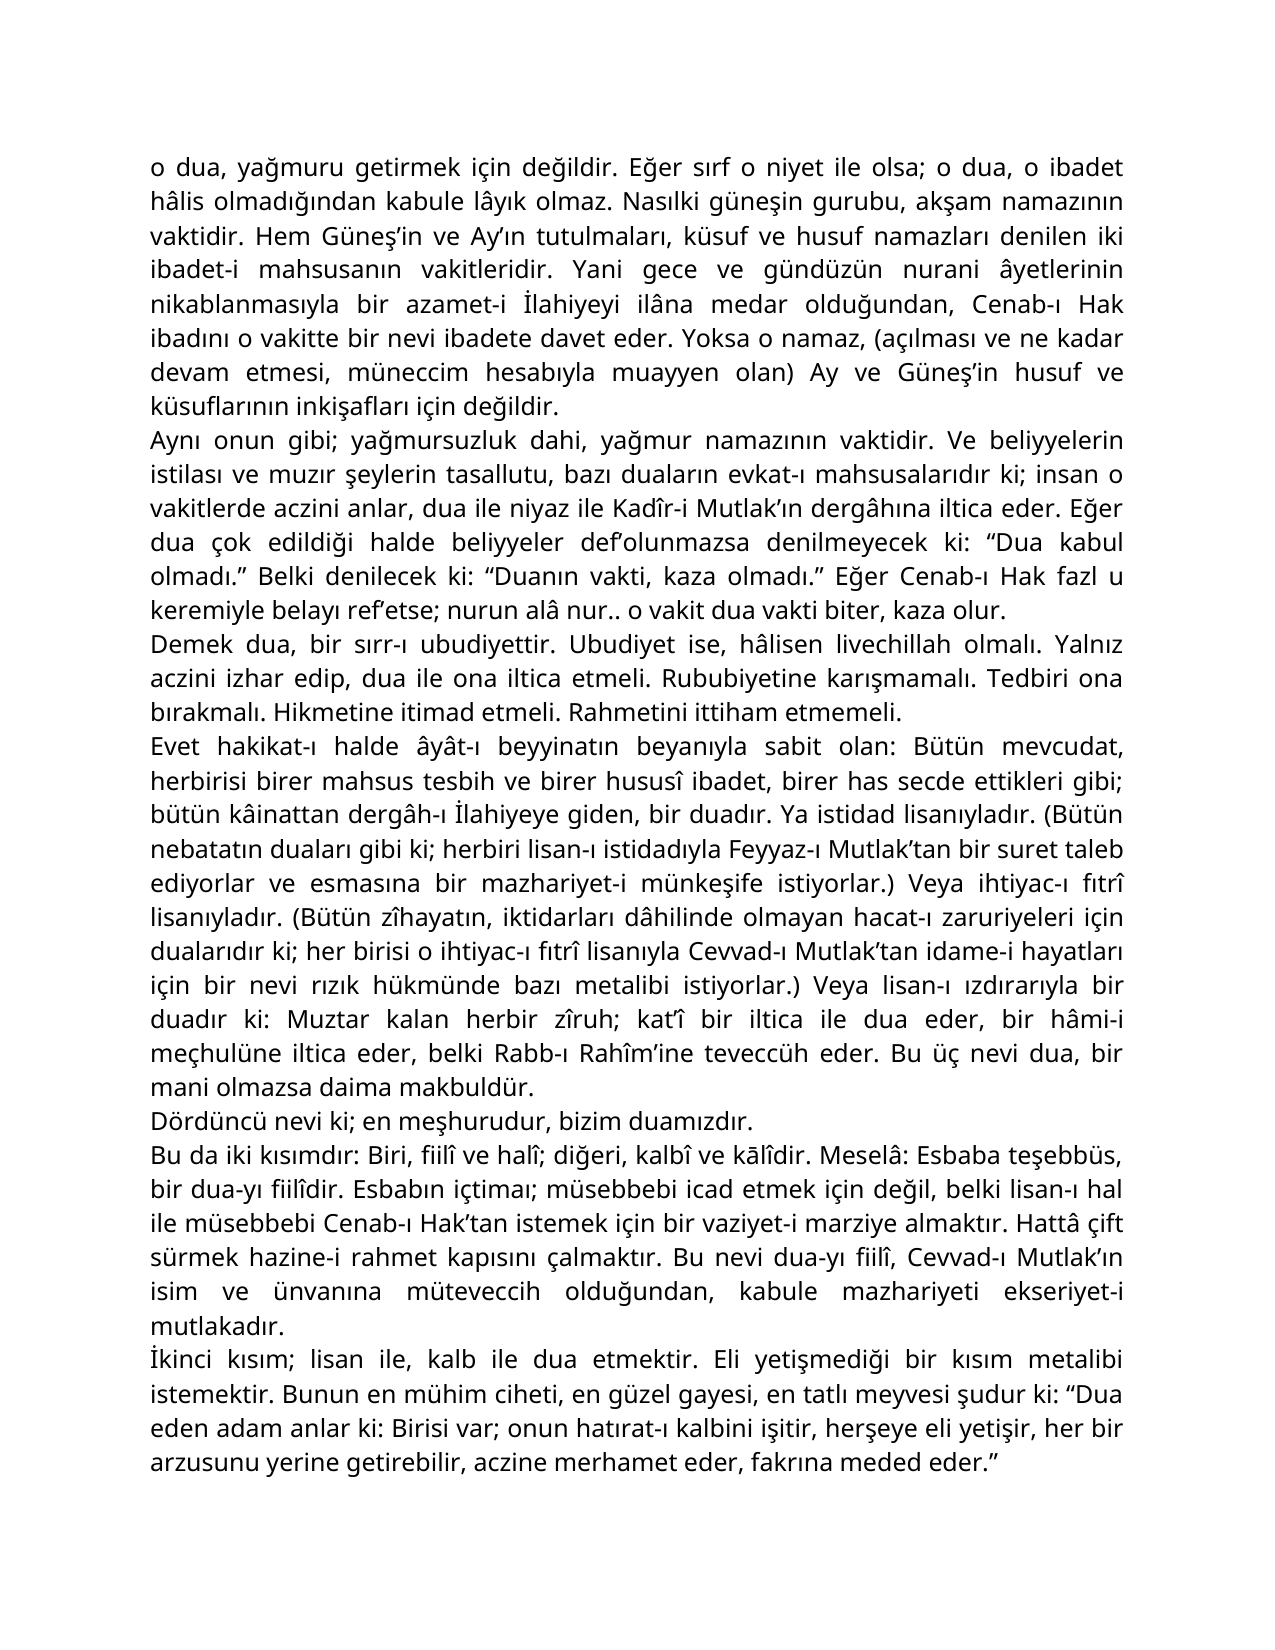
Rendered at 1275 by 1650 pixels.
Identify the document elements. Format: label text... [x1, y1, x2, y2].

text o dua, yağmuru getirmek için değildir. Eğer sırf o niyet ile olsa; o dua, o ibadet hâlis olmadığından kabule lâyık olmaz. Nasılki güneşin gurubu, akşam namazının vaktidir. Hem Güneş’in ve Ay’ın tutulmaları, küsuf ve husuf namazları denilen iki ibadet-i mahsusanın vakitleridir. Yani gece ve gündüzün nurani âyetlerinin nikablanmasıyla bir azamet-i İlahiyeyi ilâna medar olduğundan, Cenab-ı Hak ibadını o vakitte bir nevi ibadete davet eder. Yoksa o namaz, (açılması ve ne kadar devam etmesi, müneccim hesabıyla muayyen olan) Ay ve Güneş’in husuf ve küsuflarının inkişafları için değildir. [150, 150, 1125, 422]
text Dördüncü nevi ki; en meşhurudur, bizim duamızdır. [150, 1104, 1125, 1138]
text Evet hakikat-ı halde âyât-ı beyyinatın beyanıyla sabit olan: Bütün mevcudat, herbirisi birer mahsus tesbih ve birer hususî ibadet, birer has secde ettikleri gibi; bütün kâinattan dergâh-ı İlahiyeye giden, bir duadır. Ya istidad lisanıyladır. (Bütün nebatatın duaları gibi ki; herbiri lisan-ı istidadıyla Feyyaz-ı Mutlak’tan bir suret taleb ediyorlar ve esmasına bir mazhariyet-i münkeşife istiyorlar.) Veya ihtiyac-ı fıtrî lisanıyladır. (Bütün zîhayatın, iktidarları dâhilinde olmayan hacat-ı zaruriyeleri için dualarıdır ki; her birisi o ihtiyac-ı fıtrî lisanıyla Cevvad-ı Mutlak’tan idame-i hayatları için bir nevi rızık hükmünde bazı metalibi istiyorlar.) Veya lisan-ı ızdırarıyla bir duadır ki: Muztar kalan herbir zîruh; kat’î bir iltica ile dua eder, bir hâmi-i meçhulüne iltica eder, belki Rabb-ı Rahîm’ine teveccüh eder. Bu üç nevi dua, bir mani olmazsa daima makbuldür. [150, 729, 1125, 1104]
text İkinci kısım; lisan ile, kalb ile dua etmektir. Eli yetişmediği bir kısım metalibi istemektir. Bunun en mühim ciheti, en güzel gayesi, en tatlı meyvesi şudur ki: “Dua eden adam anlar ki: Birisi var; onun hatırat-ı kalbini işitir, herşeye eli yetişir, her bir arzusunu yerine getirebilir, aczine merhamet eder, fakrına meded eder.” [150, 1342, 1125, 1478]
text Demek dua, bir sırr-ı ubudiyettir. Ubudiyet ise, hâlisen livechillah olmalı. Yalnız aczini izhar edip, dua ile ona iltica etmeli. Rububiyetine karışmamalı. Tedbiri ona bırakmalı. Hikmetine itimad etmeli. Rahmetini ittiham etmemeli. [150, 627, 1125, 729]
text Aynı onun gibi; yağmursuzluk dahi, yağmur namazının vaktidir. Ve beliyyelerin istilası ve muzır şeylerin tasallutu, bazı duaların evkat-ı mahsusalarıdır ki; insan o vakitlerde aczini anlar, dua ile niyaz ile Kadîr-i Mutlak’ın dergâhına iltica eder. Eğer dua çok edildiği halde beliyyeler def’olunmazsa denilmeyecek ki: “Dua kabul olmadı.” Belki denilecek ki: “Duanın vakti, kaza olmadı.” Eğer Cenab-ı Hak fazl u keremiyle belayı ref’etse; nurun alâ nur.. o vakit dua vakti biter, kaza olur. [150, 422, 1125, 627]
text Bu da iki kısımdır: Biri, fiilî ve halî; diğeri, kalbî ve kālîdir. Meselâ: Esbaba teşebbüs, bir dua-yı fiilîdir. Esbabın içtimaı; müsebbebi icad etmek için değil, belki lisan-ı hal ile müsebbebi Cenab-ı Hak’tan istemek için bir vaziyet-i marziye almaktır. Hattâ çift sürmek hazine-i rahmet kapısını çalmaktır. Bu nevi dua-yı fiilî, Cevvad-ı Mutlak’ın isim ve ünvanına müteveccih olduğundan, kabule mazhariyeti ekseriyet-i mutlakadır. [150, 1138, 1125, 1342]
